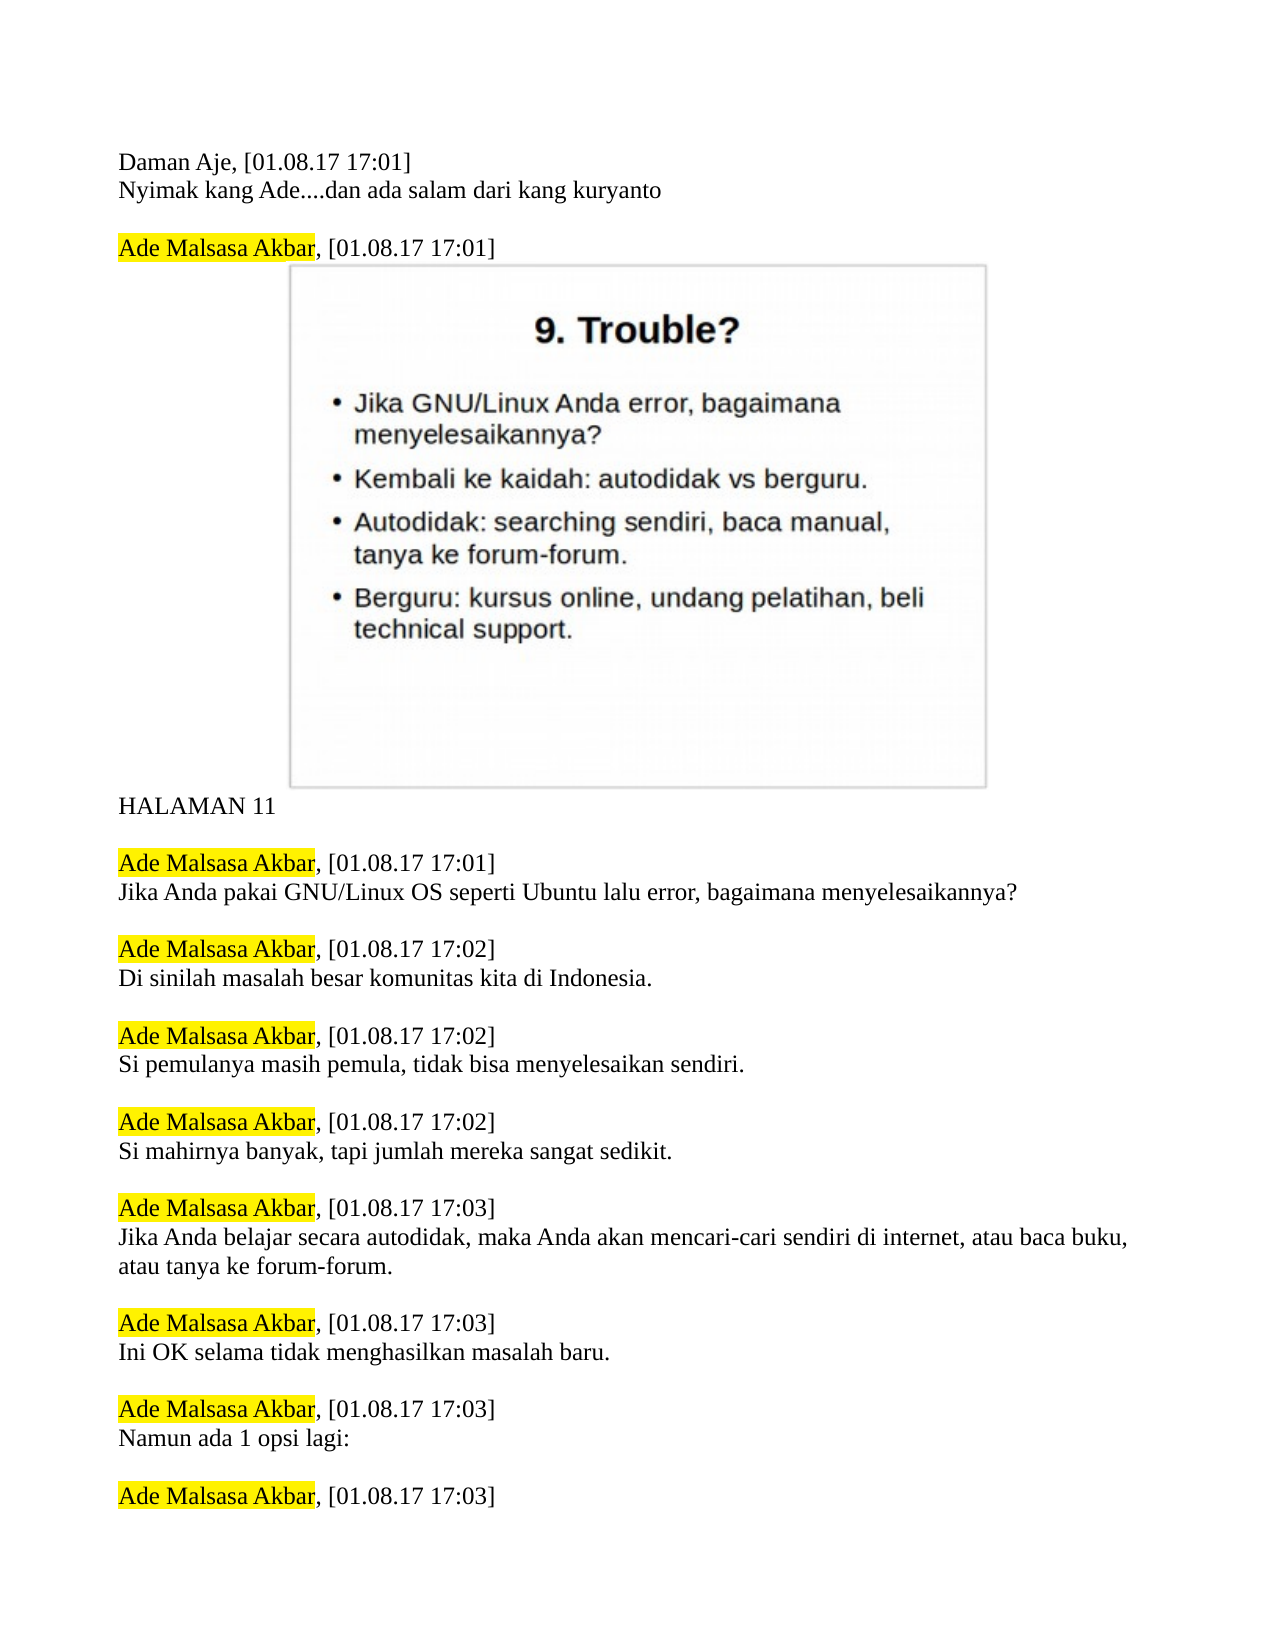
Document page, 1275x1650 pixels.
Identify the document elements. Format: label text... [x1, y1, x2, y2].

text Ade Malsasa Akbar, [01.08.17 17:03] [118, 1193, 1157, 1222]
text Ade Malsasa Akbar, [01.08.17 17:02] [118, 1107, 1157, 1136]
text Namun ada 1 opsi lagi: [118, 1423, 1157, 1452]
text Daman Aje, [01.08.17 17:01] [118, 147, 1157, 176]
text Ade Malsasa Akbar, [01.08.17 17:01] [118, 233, 1157, 262]
text Ade Malsasa Akbar, [01.08.17 17:03] [118, 1481, 1157, 1509]
text Si mahirnya banyak, tapi jumlah mereka sangat sedikit. [118, 1136, 1157, 1164]
text Ade Malsasa Akbar, [01.08.17 17:02] [118, 934, 1157, 963]
text Nyimak kang Ade....dan ada salam dari kang kuryanto [118, 176, 1157, 204]
picture [285, 261, 990, 791]
text Ade Malsasa Akbar, [01.08.17 17:03] [118, 1394, 1157, 1423]
text Si pemulanya masih pemula, tidak bisa menyelesaikan sendiri. [118, 1049, 1157, 1078]
text Ade Malsasa Akbar, [01.08.17 17:02] [118, 1021, 1157, 1049]
text Di sinilah masalah besar komunitas kita di Indonesia. [118, 963, 1157, 992]
text Jika Anda belajar secara autodidak, maka Anda akan mencari-cari sendiri di internet, atau baca buku, atau tanya ke forum-forum. [118, 1222, 1157, 1279]
text Ade Malsasa Akbar, [01.08.17 17:03] [118, 1308, 1157, 1337]
text HALAMAN 11 [118, 262, 1157, 819]
text Jika Anda pakai GNU/Linux OS seperti Ubuntu lalu error, bagaimana menyelesaikannya? [118, 877, 1157, 906]
text Ade Malsasa Akbar, [01.08.17 17:01] [118, 848, 1157, 877]
text Ini OK selama tidak menghasilkan masalah baru. [118, 1337, 1157, 1366]
